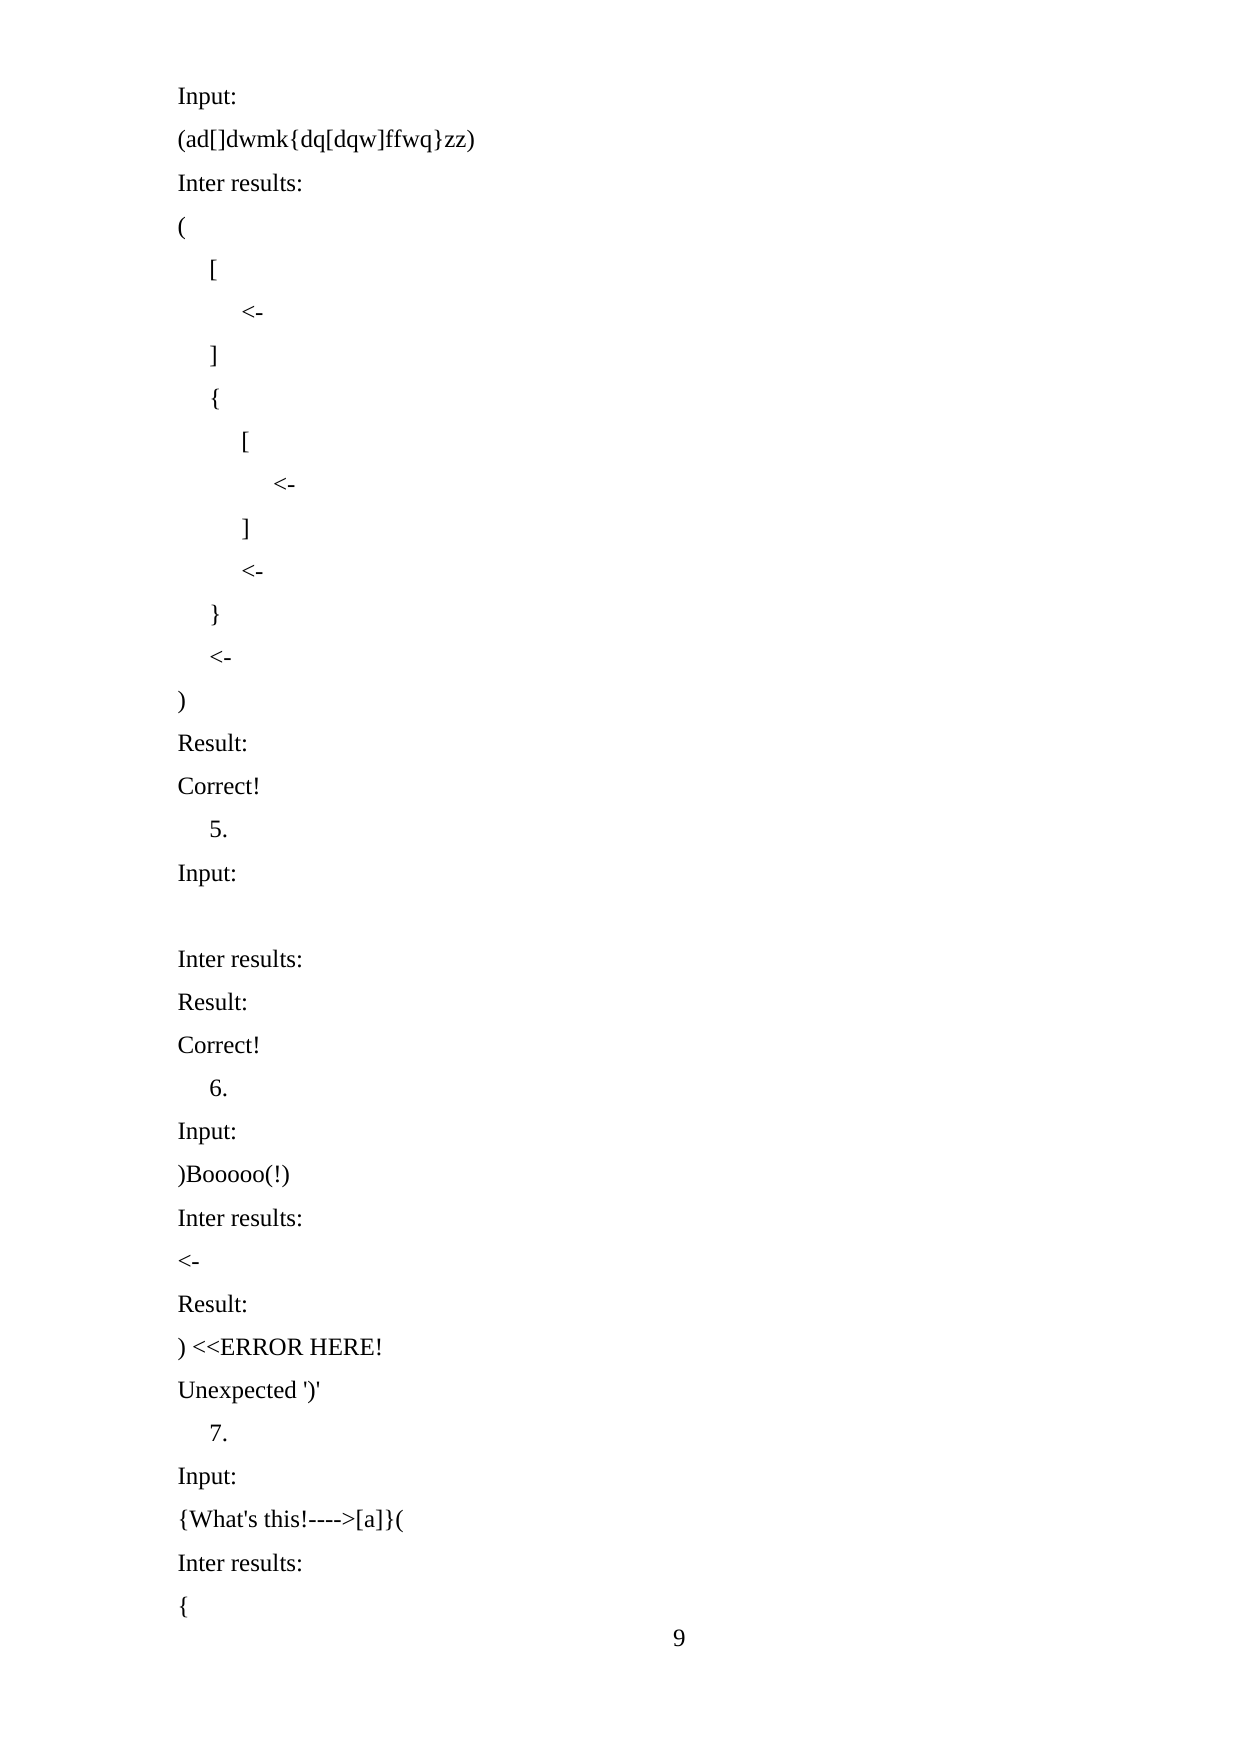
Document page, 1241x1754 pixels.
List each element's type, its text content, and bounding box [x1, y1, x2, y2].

text ) <<ERROR HERE! [177, 1332, 1181, 1361]
text } [177, 599, 1181, 628]
text { [177, 383, 1181, 412]
text <- [177, 556, 1181, 584]
text ] [177, 340, 1181, 369]
text [ [177, 254, 1181, 283]
text Result: [177, 1289, 1181, 1318]
text [ [177, 426, 1181, 455]
text Unexpected ')' [177, 1375, 1181, 1404]
text <- [177, 469, 1181, 498]
text Input: [177, 1461, 1181, 1490]
text Inter results: [177, 168, 1181, 196]
text Inter results: [177, 1203, 1181, 1231]
text )Booooo(!) [177, 1159, 1181, 1188]
text (ad[]dwmk{dq[dqw]ffwq}zz) [177, 124, 1181, 153]
text ] [177, 513, 1181, 541]
text Result: [177, 728, 1181, 757]
text Input: [177, 1116, 1181, 1145]
text Input: [177, 858, 1181, 886]
text Correct! [177, 771, 1181, 800]
text Correct! [177, 1030, 1181, 1059]
text { [177, 1591, 1181, 1619]
text {What's this!---->[a]}( [177, 1504, 1181, 1533]
text 6. [177, 1073, 1181, 1102]
text <- [177, 1246, 1181, 1274]
text 7. [177, 1418, 1181, 1447]
text <- [177, 297, 1181, 326]
text Inter results: [177, 1548, 1181, 1576]
text ( [177, 211, 1181, 239]
text Result: [177, 987, 1181, 1016]
text <- [177, 642, 1181, 671]
text Input: [177, 81, 1181, 110]
text Inter results: [177, 944, 1181, 973]
text 5. [177, 814, 1181, 843]
text ) [177, 685, 1181, 714]
